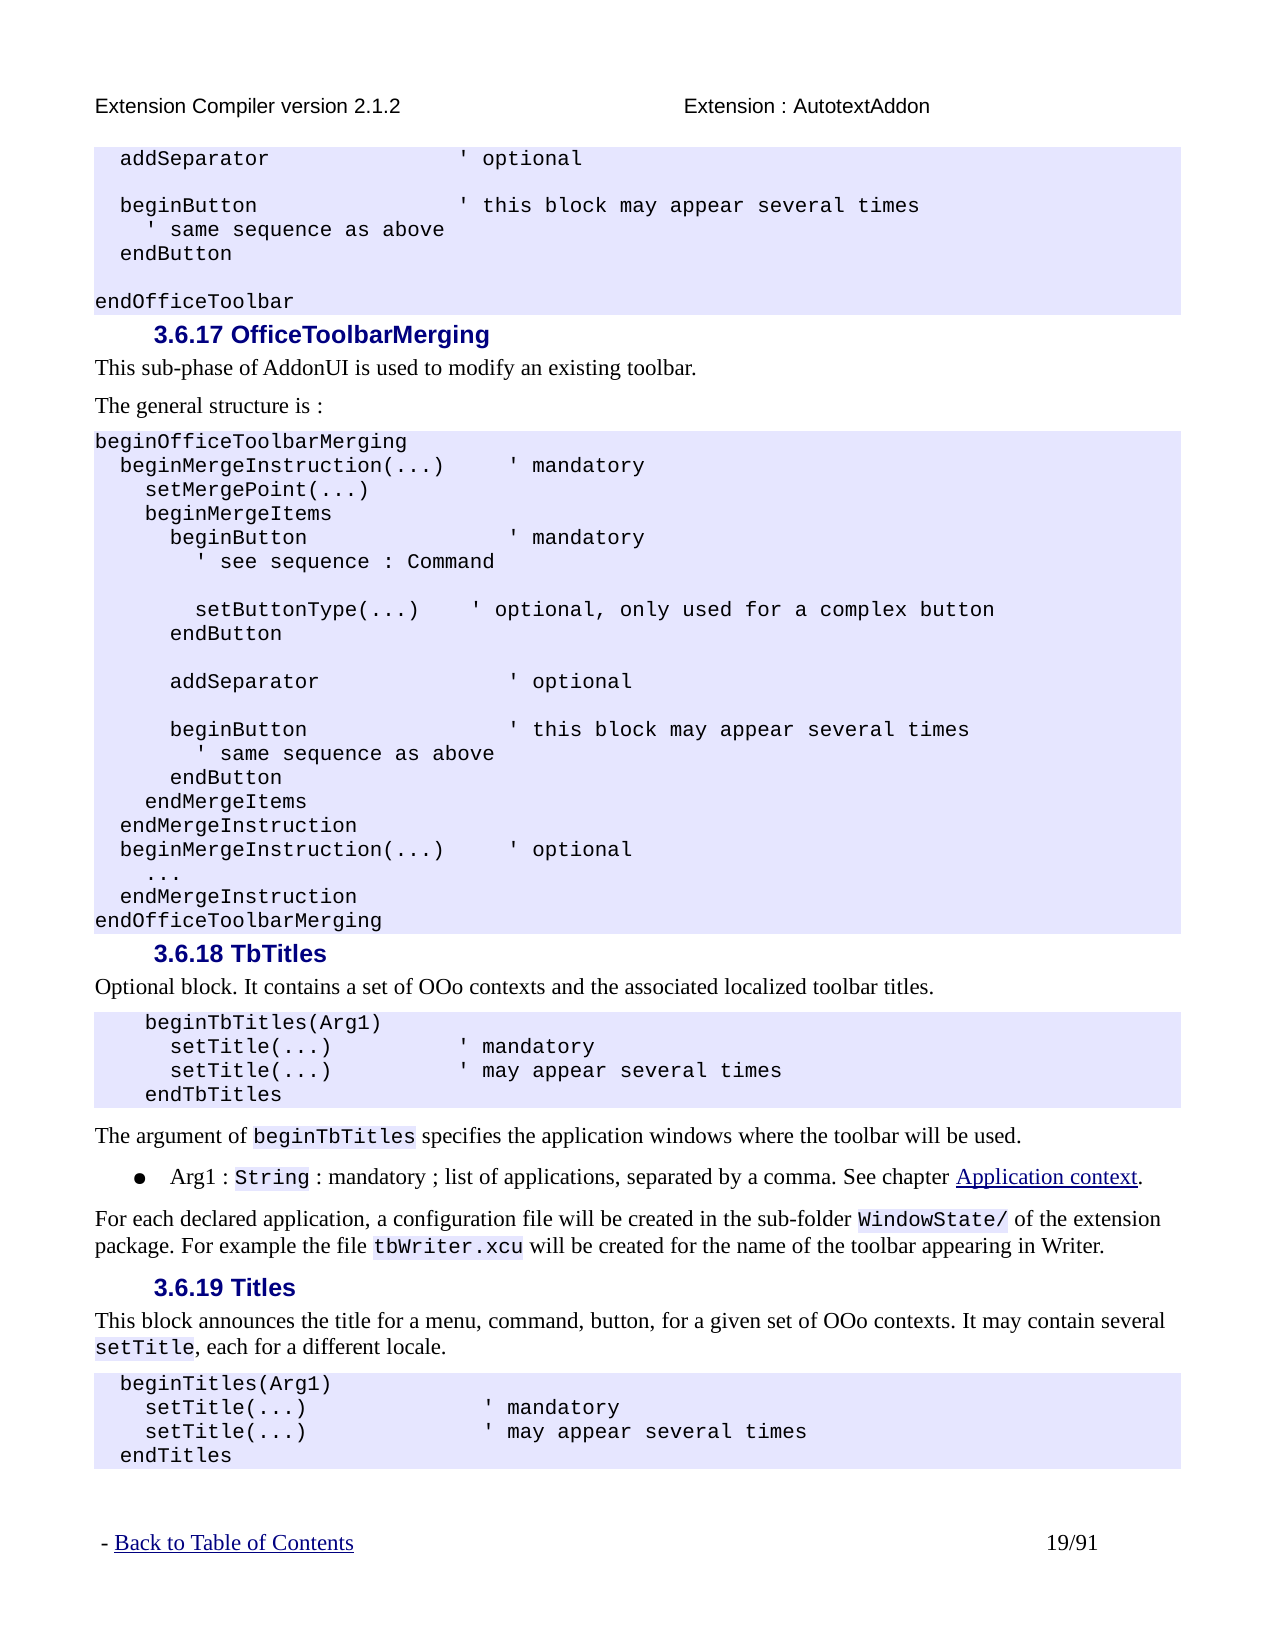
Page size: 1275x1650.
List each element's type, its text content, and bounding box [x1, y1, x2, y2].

text setButtonType(...) ' optional, only used for a complex button [94, 599, 1181, 623]
text endTitles [94, 1445, 1181, 1469]
text beginButton ' mandatory [94, 527, 1181, 551]
text endOfficeToolbar [94, 291, 1181, 315]
text endMergeInstruction [94, 814, 1181, 838]
text For each declared application, a configuration file will be created in the sub-folder WindowState/ of the extension package. For example the file tbWriter.xcu will be created for the name of the toolbar appearing in Writer. [94, 1206, 1181, 1260]
text setTitle(...) ' mandatory [94, 1397, 1181, 1421]
text The general structure is : [94, 393, 1181, 419]
subtitle TbTitles [153, 940, 1181, 968]
text endOfficeToolbarMerging [94, 910, 1181, 934]
text addSeparator ' optional [94, 147, 1181, 171]
subtitle Titles [153, 1274, 1181, 1302]
text Optional block. It contains a set of OOo contexts and the associated localized toolbar titles. [94, 974, 1181, 1000]
text endTbTitles [94, 1084, 1181, 1108]
text ' same sequence as above [94, 219, 1181, 243]
text beginMergeInstruction(...) ' optional [94, 838, 1181, 862]
text This sub-phase of AddonUI is used to modify an existing toolbar. [94, 355, 1181, 381]
text beginMergeInstruction(...) ' mandatory [94, 455, 1181, 479]
text ' see sequence : Command [94, 551, 1181, 575]
text setTitle(...) ' mandatory [94, 1036, 1181, 1060]
text beginButton ' this block may appear several times [94, 195, 1181, 219]
text ... [94, 862, 1181, 886]
text endMergeItems [94, 791, 1181, 814]
text endButton [94, 623, 1181, 647]
text beginButton ' this block may appear several times [94, 719, 1181, 743]
text setTitle(...) ' may appear several times [94, 1421, 1181, 1445]
list Arg1 : String : mandatory ; list of applications, separated by a comma. See chapter Application context. [132, 1164, 1181, 1191]
text This block announces the title for a menu, command, button, for a given set of OOo contexts. It may contain several setTitle, each for a different locale. [94, 1308, 1181, 1361]
text ' same sequence as above [94, 743, 1181, 767]
text addSeparator ' optional [94, 671, 1181, 695]
text setMergePoint(...) [94, 479, 1181, 503]
subtitle OfficeToolbarMerging [153, 321, 1181, 349]
text endButton [94, 767, 1181, 791]
text beginTitles(Arg1) [94, 1373, 1181, 1397]
text The argument of beginTbTitles specifies the application windows where the toolbar will be used. [94, 1123, 1181, 1149]
text beginMergeItems [94, 503, 1181, 527]
text endMergeInstruction [94, 886, 1181, 910]
text setTitle(...) ' may appear several times [94, 1060, 1181, 1084]
text endButton [94, 243, 1181, 267]
text beginTbTitles(Arg1) [94, 1012, 1181, 1036]
text beginOfficeToolbarMerging [94, 431, 1181, 455]
